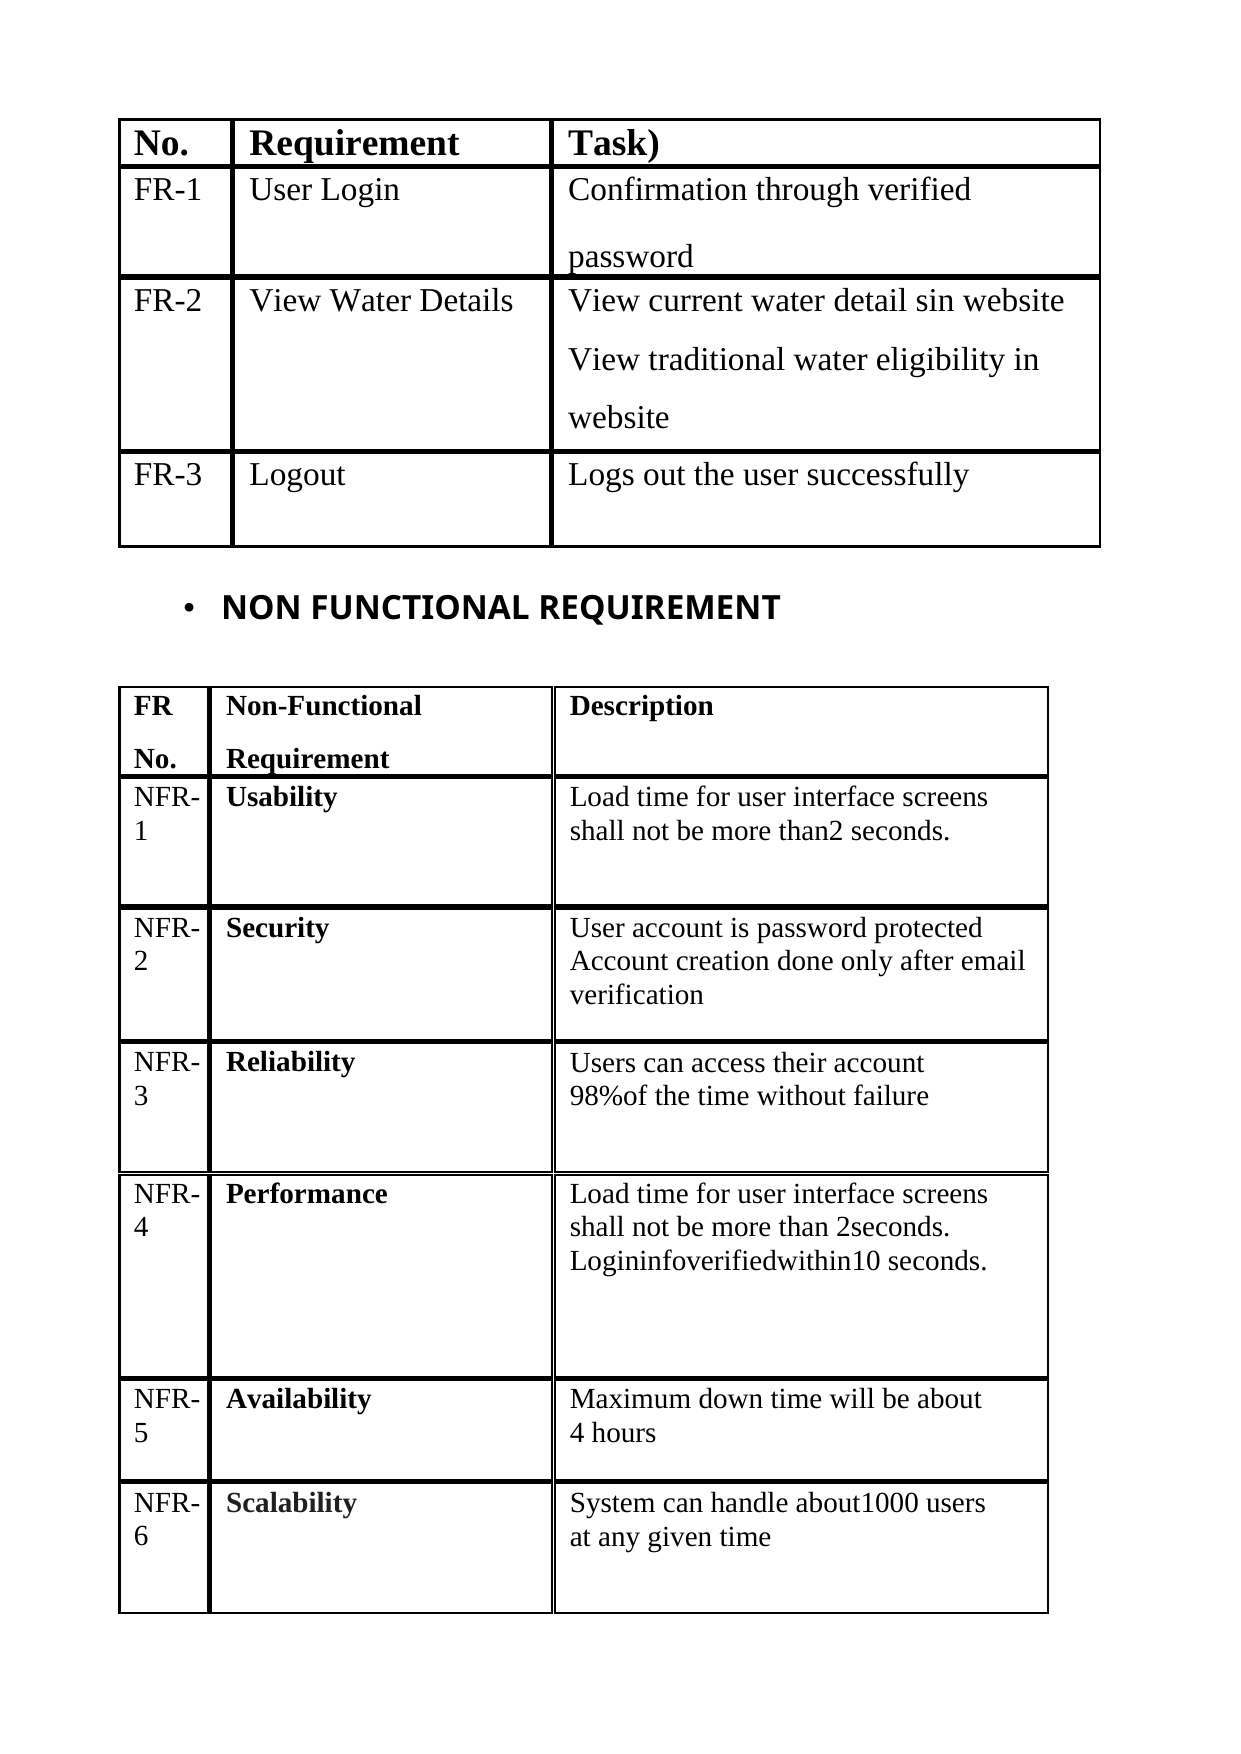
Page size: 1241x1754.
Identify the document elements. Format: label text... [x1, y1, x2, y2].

table_cell FR-2 [121, 280, 230, 449]
table_header Description [556, 688, 1047, 774]
table_cell Load time for user interface screens shall not be more than2 seconds. [556, 779, 1047, 904]
table_header FR No. [121, 688, 207, 774]
table_cell Security [212, 910, 551, 1039]
table_cell Scalability [212, 1484, 551, 1612]
table_cell Usability [212, 779, 551, 904]
list NON FUNCTIONAL REQUIREMENT [183, 584, 1122, 629]
table_header Requirement [235, 121, 549, 164]
table_cell FR-1 [121, 169, 230, 274]
table_cell Users can access their account 98%of the time without failure [556, 1044, 1047, 1171]
table_cell Reliability [212, 1044, 551, 1171]
table_cell NFR- 3 [121, 1044, 207, 1171]
table_cell User Login [235, 169, 549, 274]
table_cell Availability [212, 1381, 551, 1479]
table_cell NFR- 1 [121, 779, 207, 904]
table_cell FR-3 [121, 454, 230, 545]
table_cell User account is password protected Account creation done only after email verification [556, 910, 1047, 1039]
table_cell NFR- 4 [121, 1176, 207, 1376]
table_cell NFR- 5 [121, 1381, 207, 1479]
table_cell NFR- 6 [121, 1484, 207, 1612]
table_cell Maximum down time will be about 4 hours [556, 1381, 1047, 1479]
table_header Task) [554, 121, 1099, 164]
table_header Non-Functional Requirement [212, 688, 551, 774]
table_cell View Water Details [235, 280, 549, 449]
table_header No. [121, 121, 230, 164]
table_cell Confirmation through verified password [554, 169, 1099, 274]
table_cell System can handle about1000 users at any given time [556, 1484, 1047, 1612]
table_cell Logout [235, 454, 549, 545]
table_cell Logs out the user successfully [554, 454, 1099, 545]
table_cell NFR- 2 [121, 910, 207, 1039]
table_cell View current water detail sin website View traditional water eligibility in website [554, 280, 1099, 449]
table_cell Performance [212, 1176, 551, 1376]
table_cell Load time for user interface screens shall not be more than 2seconds. Logininfoverifiedwithin10 seconds. [556, 1176, 1047, 1376]
